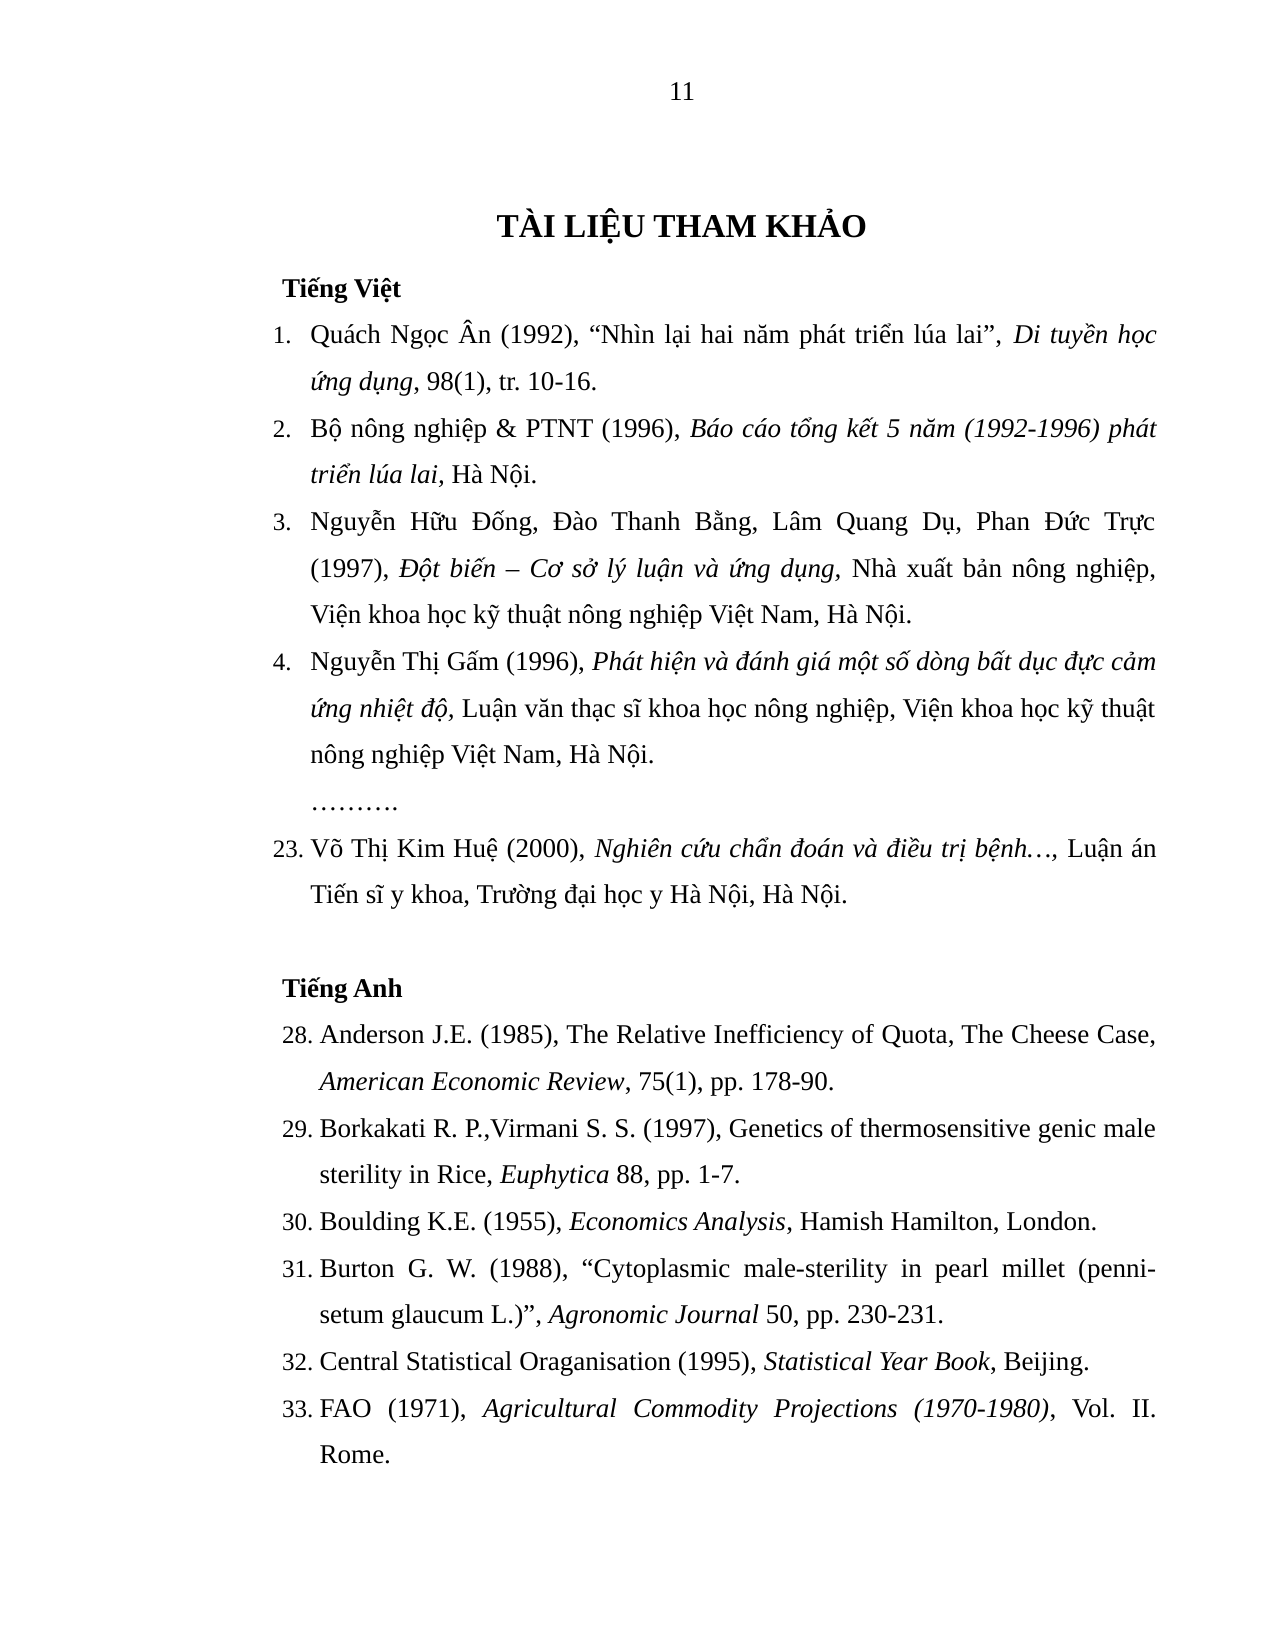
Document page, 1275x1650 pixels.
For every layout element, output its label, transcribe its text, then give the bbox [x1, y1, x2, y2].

list FAO (1971), Agricultural Commodity Projections (1970-1980), Vol. II. Rome. [282, 1392, 1157, 1469]
text Tiếng Anh [244, 972, 1157, 1003]
list Quách Ngọc Ân (1992), “Nhìn lại hai năm phát triển lúa lai”, Di tuyền học ứng dụng, 98(1), tr. 10-16. [273, 318, 1157, 396]
text TÀI LIỆU THAM KHẢO [207, 207, 1157, 245]
list Borkakati R. P.,Virmani S. S. (1997), Genetics of thermosensitive genic male sterility in Rice, Euphytica 88, pp. 1-7. [282, 1112, 1157, 1189]
list Burton G. W. (1988), “Cytoplasmic male-sterility in pearl millet (penni-setum glaucum L.)”, Agronomic Journal 50, pp. 230-231. [282, 1252, 1157, 1329]
list Võ Thị Kim Huệ (2000), Nghiên cứu chẩn đoán và điều trị bệnh…, Luận án Tiến sĩ y khoa, Trường đại học y Hà Nội, Hà Nội. [273, 832, 1157, 909]
list Central Statistical Oraganisation (1995), Statistical Year Book, Beijing. [282, 1345, 1157, 1376]
list Anderson J.E. (1985), The Relative Inefficiency of Quota, The Cheese Case, American Economic Review, 75(1), pp. 178-90. [282, 1018, 1157, 1096]
list Boulding K.E. (1955), Economics Analysis, Hamish Hamilton, London. [282, 1205, 1157, 1236]
text ………. [310, 785, 1157, 816]
list Nguyễn Hữu Đống, Đào Thanh Bằng, Lâm Quang Dụ, Phan Đức Trực (1997), Đột biến – Cơ sở lý luận và ứng dụng, Nhà xuất bản nông nghiệp, Viện khoa học kỹ thuật nông nghiệp Việt Nam, Hà Nội. [273, 505, 1157, 629]
text Tiếng Việt [244, 272, 1157, 303]
list Bộ nông nghiệp & PTNT (1996), Báo cáo tổng kết 5 năm (1992-1996) phát triển lúa lai, Hà Nội. [273, 412, 1157, 489]
list Nguyễn Thị Gấm (1996), Phát hiện và đánh giá một số dòng bất dục đực cảm ứng nhiệt độ, Luận văn thạc sĩ khoa học nông nghiệp, Viện khoa học kỹ thuật nông nghiệp Việt Nam, Hà Nội. [273, 645, 1157, 769]
